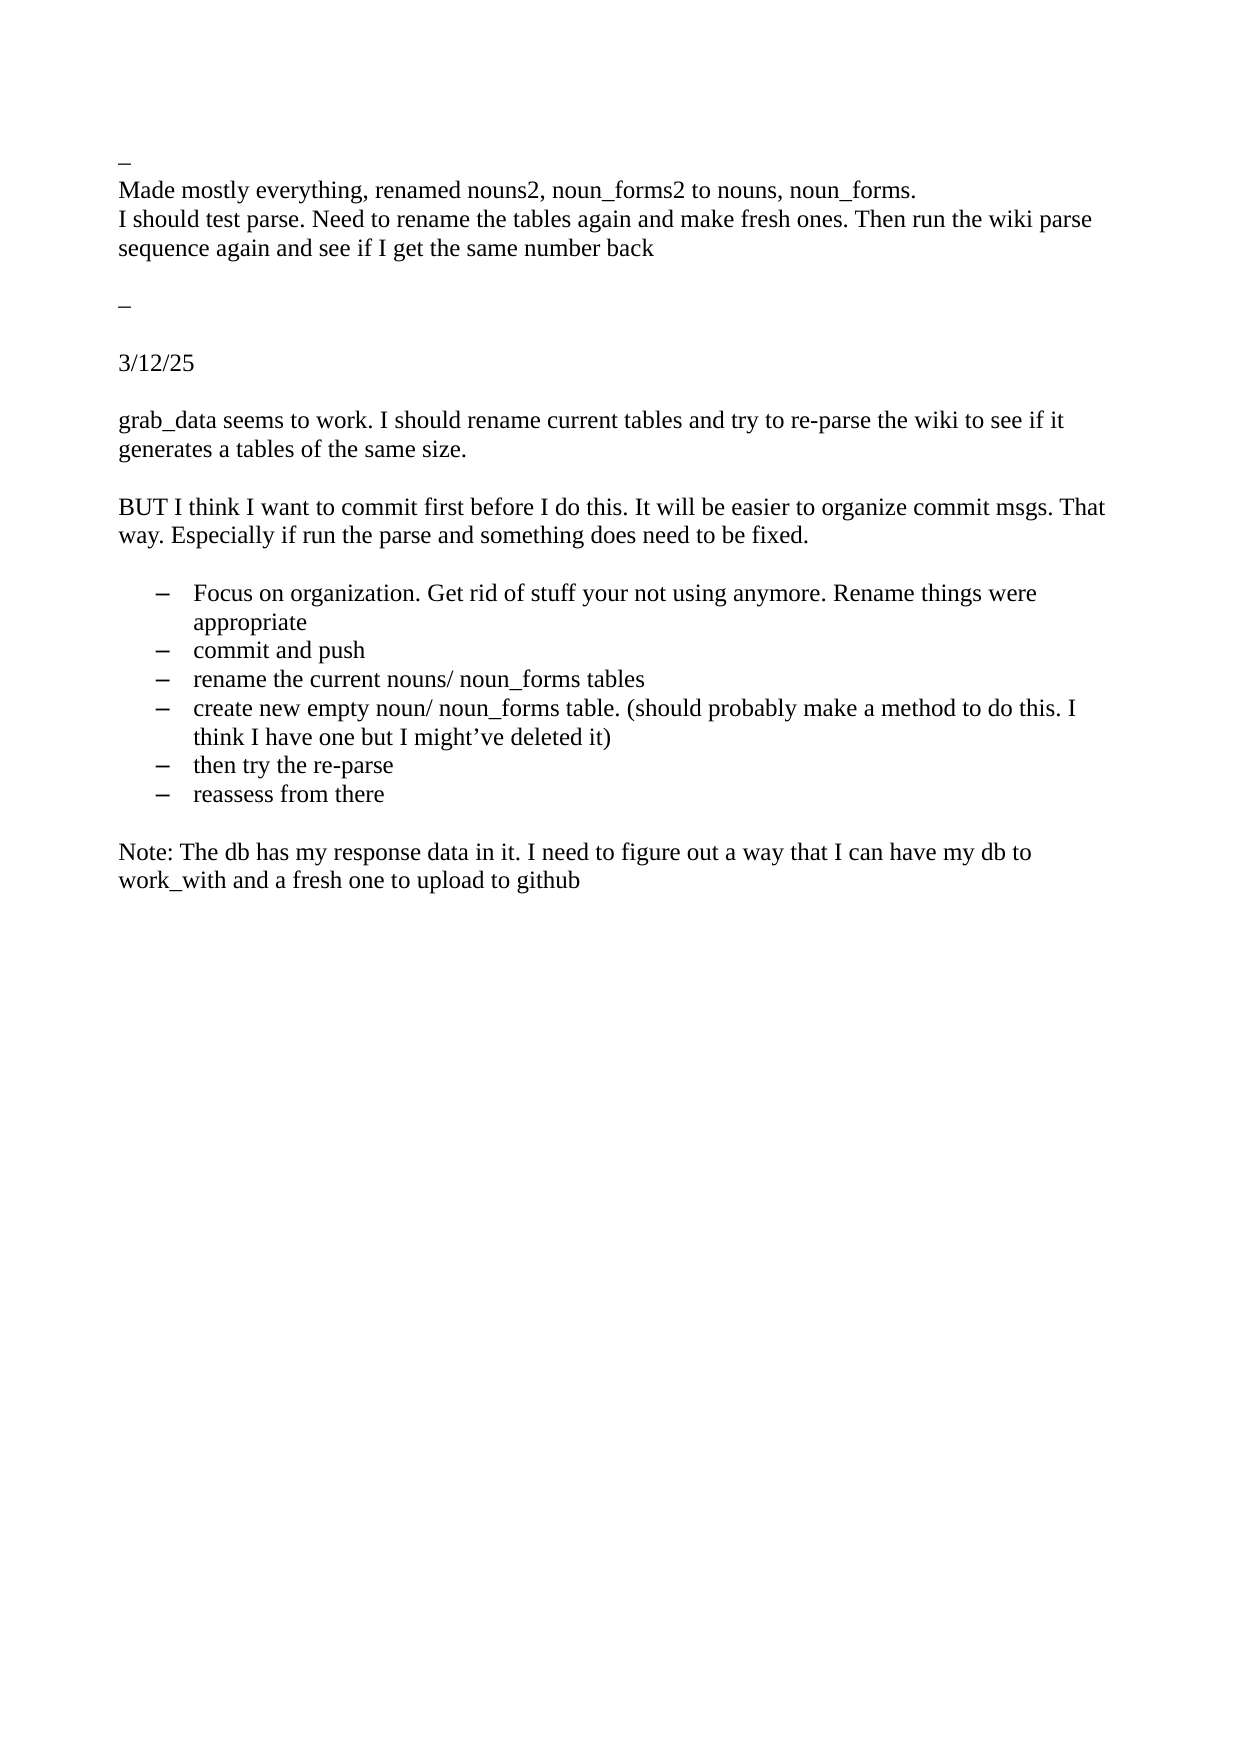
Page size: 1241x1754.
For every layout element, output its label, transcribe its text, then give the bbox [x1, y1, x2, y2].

list rename the current nouns/ noun_forms tables [156, 664, 1122, 693]
text grab_data seems to work. I should rename current tables and try to re-parse the wiki to see if it generates a tables of the same size. [118, 406, 1122, 463]
list create new empty noun/ noun_forms table. (should probably make a method to do this. I think I have one but I might’ve deleted it) [156, 693, 1122, 751]
list then try the re-parse [156, 751, 1122, 779]
text – [118, 147, 1122, 176]
list Focus on organization. Get rid of stuff your not using anymore. Rename things were appropriate [156, 578, 1122, 636]
text I should test parse. Need to rename the tables again and make fresh ones. Then run the wiki parse sequence again and see if I get the same number back [118, 204, 1122, 262]
list commit and push [156, 636, 1122, 664]
list reassess from there [156, 779, 1122, 808]
text 3/12/25 [118, 348, 1122, 377]
text Note: The db has my response data in it. I need to figure out a way that I can have my db to work_with and a fresh one to upload to github [118, 837, 1122, 894]
text BUT I think I want to commit first before I do this. It will be easier to organize commit msgs. That way. Especially if run the parse and something does need to be fixed. [118, 492, 1122, 549]
text Made mostly everything, renamed nouns2, noun_forms2 to nouns, noun_forms. [118, 176, 1122, 204]
text – [118, 291, 1122, 319]
